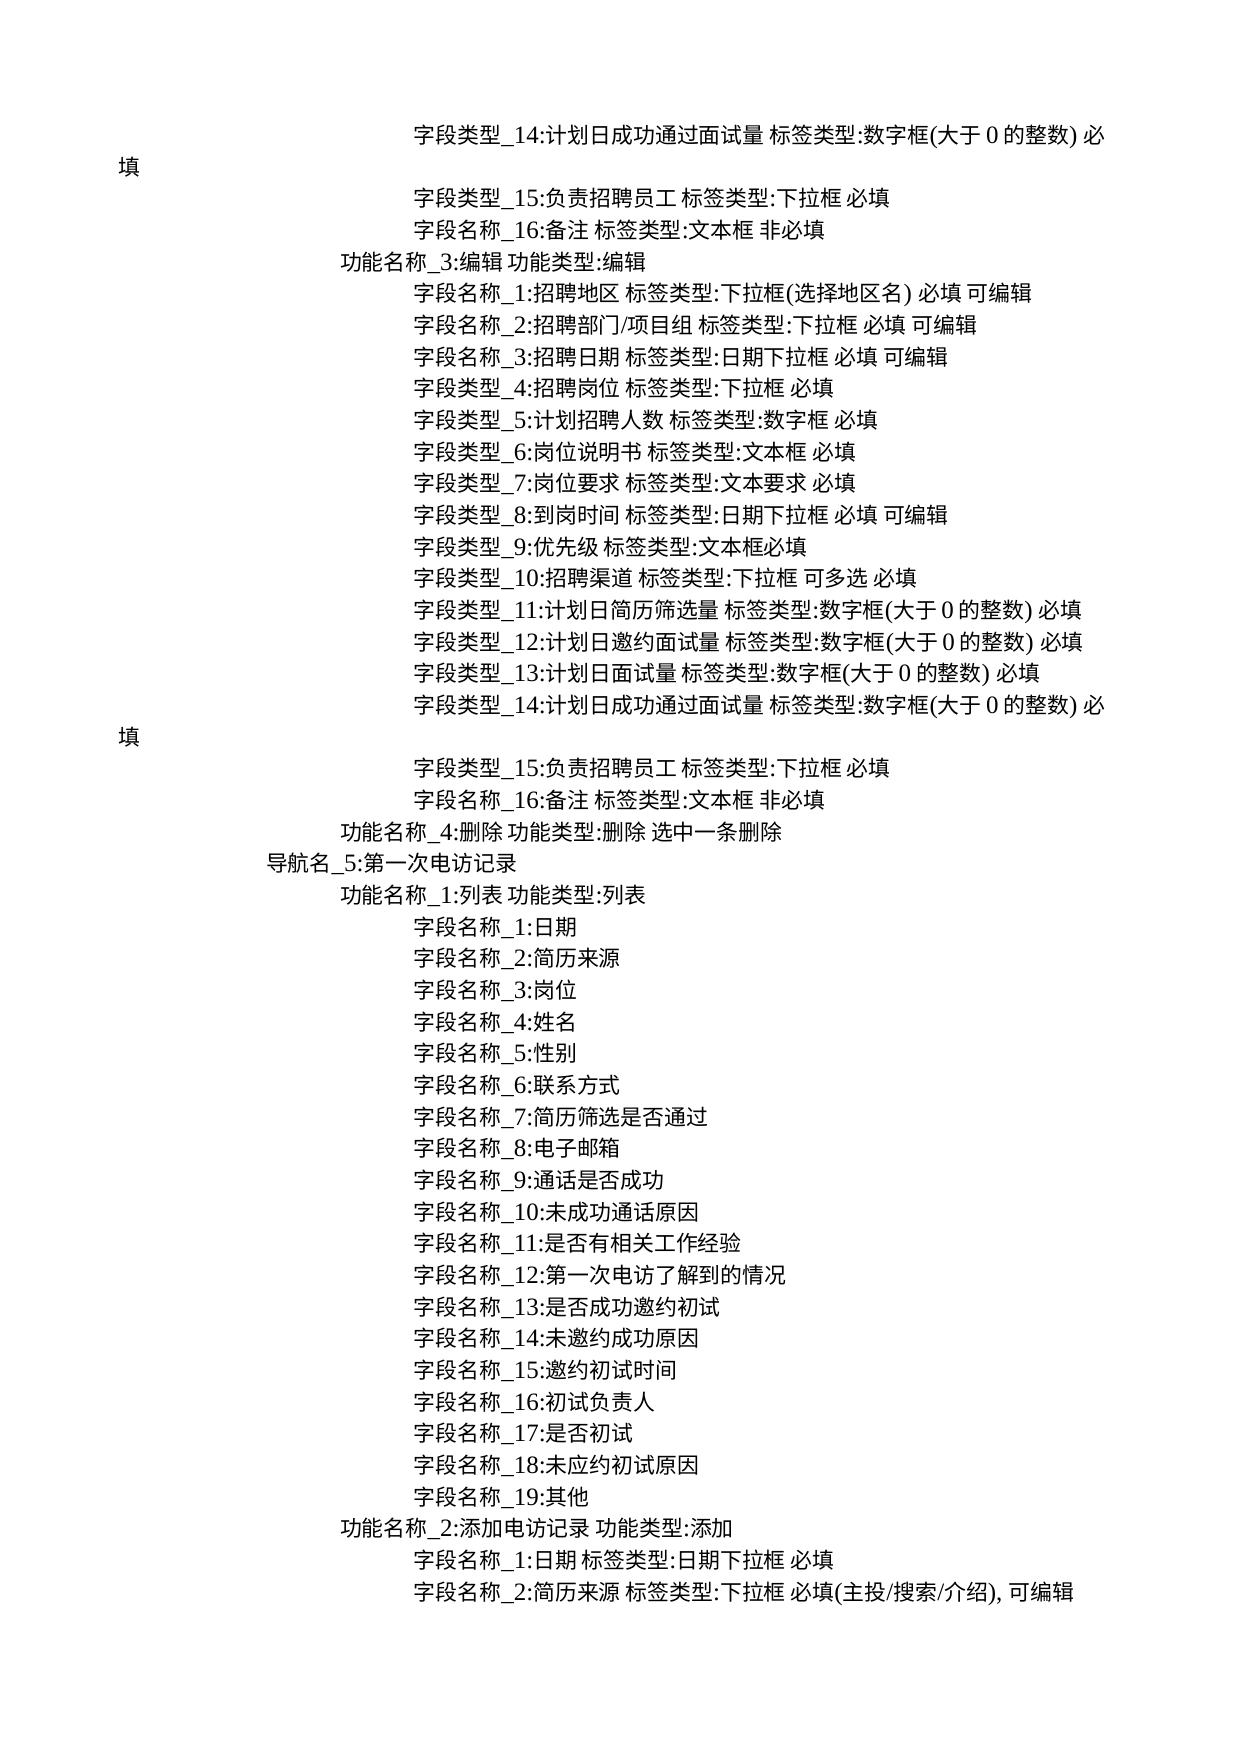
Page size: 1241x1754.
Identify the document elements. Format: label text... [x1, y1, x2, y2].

text 字段名称_14:未邀约成功原因 [118, 1321, 1122, 1353]
text 字段名称_11:是否有相关工作经验 [118, 1226, 1122, 1258]
text 字段类型_8:到岗时间 标签类型:日期下拉框 必填 可编辑 [118, 498, 1122, 530]
text 字段类型_15:负责招聘员工 标签类型:下拉框 必填 [118, 181, 1122, 213]
text 字段类型_12:计划日邀约面试量 标签类型:数字框(大于0的整数) 必填 [118, 625, 1122, 656]
text 功能名称_4:删除 功能类型:删除 选中一条删除 [118, 815, 1122, 846]
text 字段类型_13:计划日面试量 标签类型:数字框(大于0的整数) 必填 [118, 656, 1122, 688]
text 字段类型_7:岗位要求 标签类型:文本要求 必填 [118, 466, 1122, 498]
text 字段名称_2:招聘部门/项目组 标签类型:下拉框 必填 可编辑 [118, 308, 1122, 340]
text 功能名称_3:编辑 功能类型:编辑 [118, 245, 1122, 276]
text 字段类型_15:负责招聘员工 标签类型:下拉框 必填 [118, 751, 1122, 783]
text 字段类型_14:计划日成功通过面试量 标签类型:数字框(大于0的整数) 必填 [118, 688, 1122, 751]
text 字段名称_16:初试负责人 [118, 1385, 1122, 1416]
text 字段名称_6:联系方式 [118, 1068, 1122, 1100]
text 字段名称_17:是否初试 [118, 1416, 1122, 1448]
text 字段名称_3:招聘日期 标签类型:日期下拉框 必填 可编辑 [118, 340, 1122, 371]
text 字段类型_5:计划招聘人数 标签类型:数字框 必填 [118, 403, 1122, 435]
text 字段名称_1:日期 标签类型:日期下拉框 必填 [118, 1543, 1122, 1575]
text 字段名称_12:第一次电访了解到的情况 [118, 1258, 1122, 1290]
text 字段名称_7:简历筛选是否通过 [118, 1100, 1122, 1131]
text 字段类型_6:岗位说明书 标签类型:文本框 必填 [118, 435, 1122, 466]
text 字段名称_18:未应约初试原因 [118, 1448, 1122, 1480]
text 字段名称_15:邀约初试时间 [118, 1353, 1122, 1385]
text 字段名称_5:性别 [118, 1036, 1122, 1068]
text 字段名称_2:简历来源 [118, 941, 1122, 973]
text 字段类型_11:计划日简历筛选量 标签类型:数字框(大于0的整数) 必填 [118, 593, 1122, 625]
text 字段名称_16:备注 标签类型:文本框 非必填 [118, 783, 1122, 815]
text 功能名称_2:添加电访记录 功能类型:添加 [118, 1511, 1122, 1543]
text 字段类型_4:招聘岗位 标签类型:下拉框 必填 [118, 371, 1122, 403]
text 字段名称_2:简历来源 标签类型:下拉框 必填(主投/搜索/介绍), 可编辑 [118, 1575, 1122, 1606]
text 字段类型_9:优先级 标签类型:文本框必填 [118, 530, 1122, 561]
text 字段名称_13:是否成功邀约初试 [118, 1290, 1122, 1321]
text 字段名称_8:电子邮箱 [118, 1131, 1122, 1163]
text 字段类型_14:计划日成功通过面试量 标签类型:数字框(大于0的整数) 必填 [118, 118, 1122, 181]
text 字段名称_16:备注 标签类型:文本框 非必填 [118, 213, 1122, 245]
text 功能名称_1:列表 功能类型:列表 [118, 878, 1122, 910]
text 字段名称_1:日期 [118, 910, 1122, 941]
text 导航名_5:第一次电访记录 [118, 846, 1122, 878]
text 字段名称_3:岗位 [118, 973, 1122, 1005]
text 字段名称_1:招聘地区 标签类型:下拉框(选择地区名) 必填 可编辑 [118, 276, 1122, 308]
text 字段类型_10:招聘渠道 标签类型:下拉框 可多选 必填 [118, 561, 1122, 593]
text 字段名称_19:其他 [118, 1480, 1122, 1511]
text 字段名称_10:未成功通话原因 [118, 1195, 1122, 1226]
text 字段名称_4:姓名 [118, 1005, 1122, 1036]
text 字段名称_9:通话是否成功 [118, 1163, 1122, 1195]
